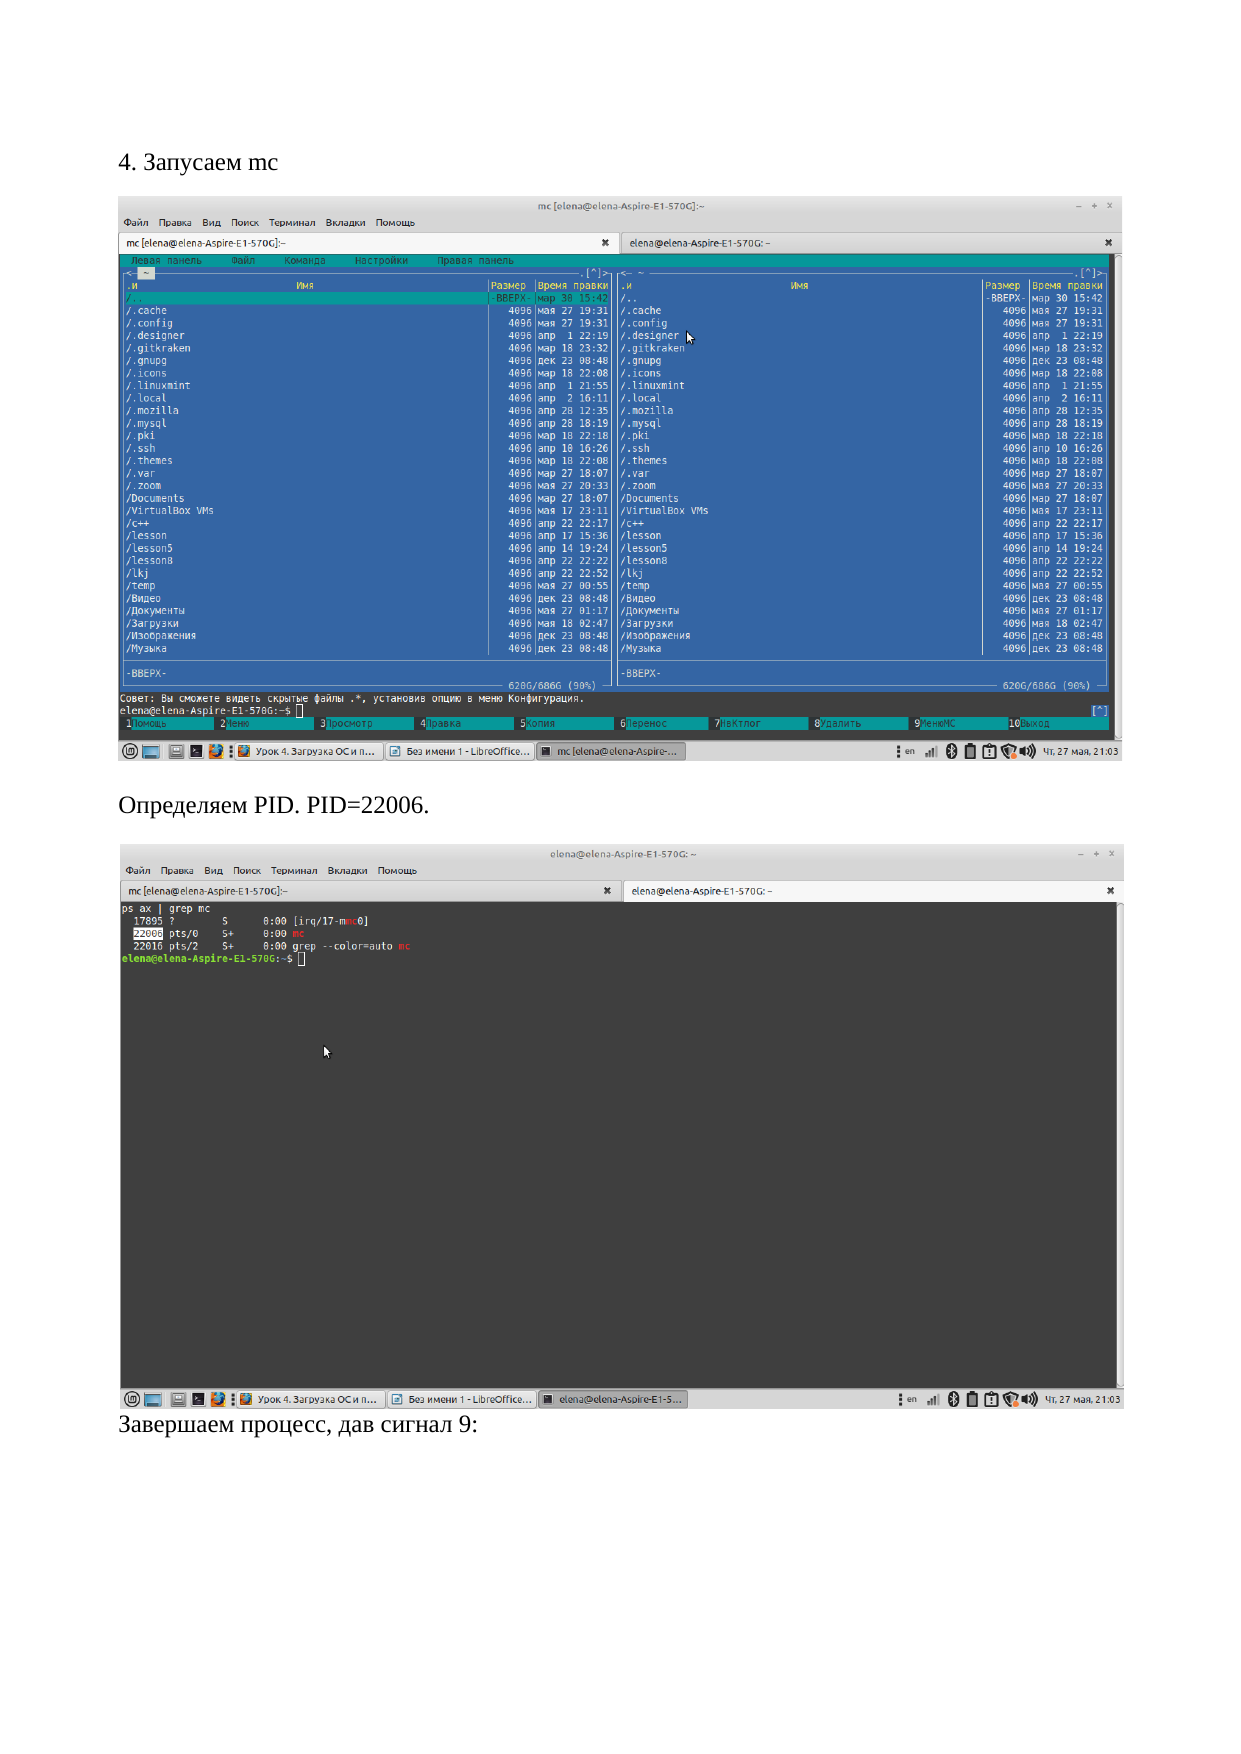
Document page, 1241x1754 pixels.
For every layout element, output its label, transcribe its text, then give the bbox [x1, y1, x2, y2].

text 4. Запусаем mc [118, 147, 1122, 176]
picture [120, 844, 1124, 1409]
text Определяем PID. PID=22006. [118, 790, 1122, 818]
picture [118, 196, 1123, 761]
text Завершаем процесс, дав сигнал 9: [118, 1189, 1122, 1438]
